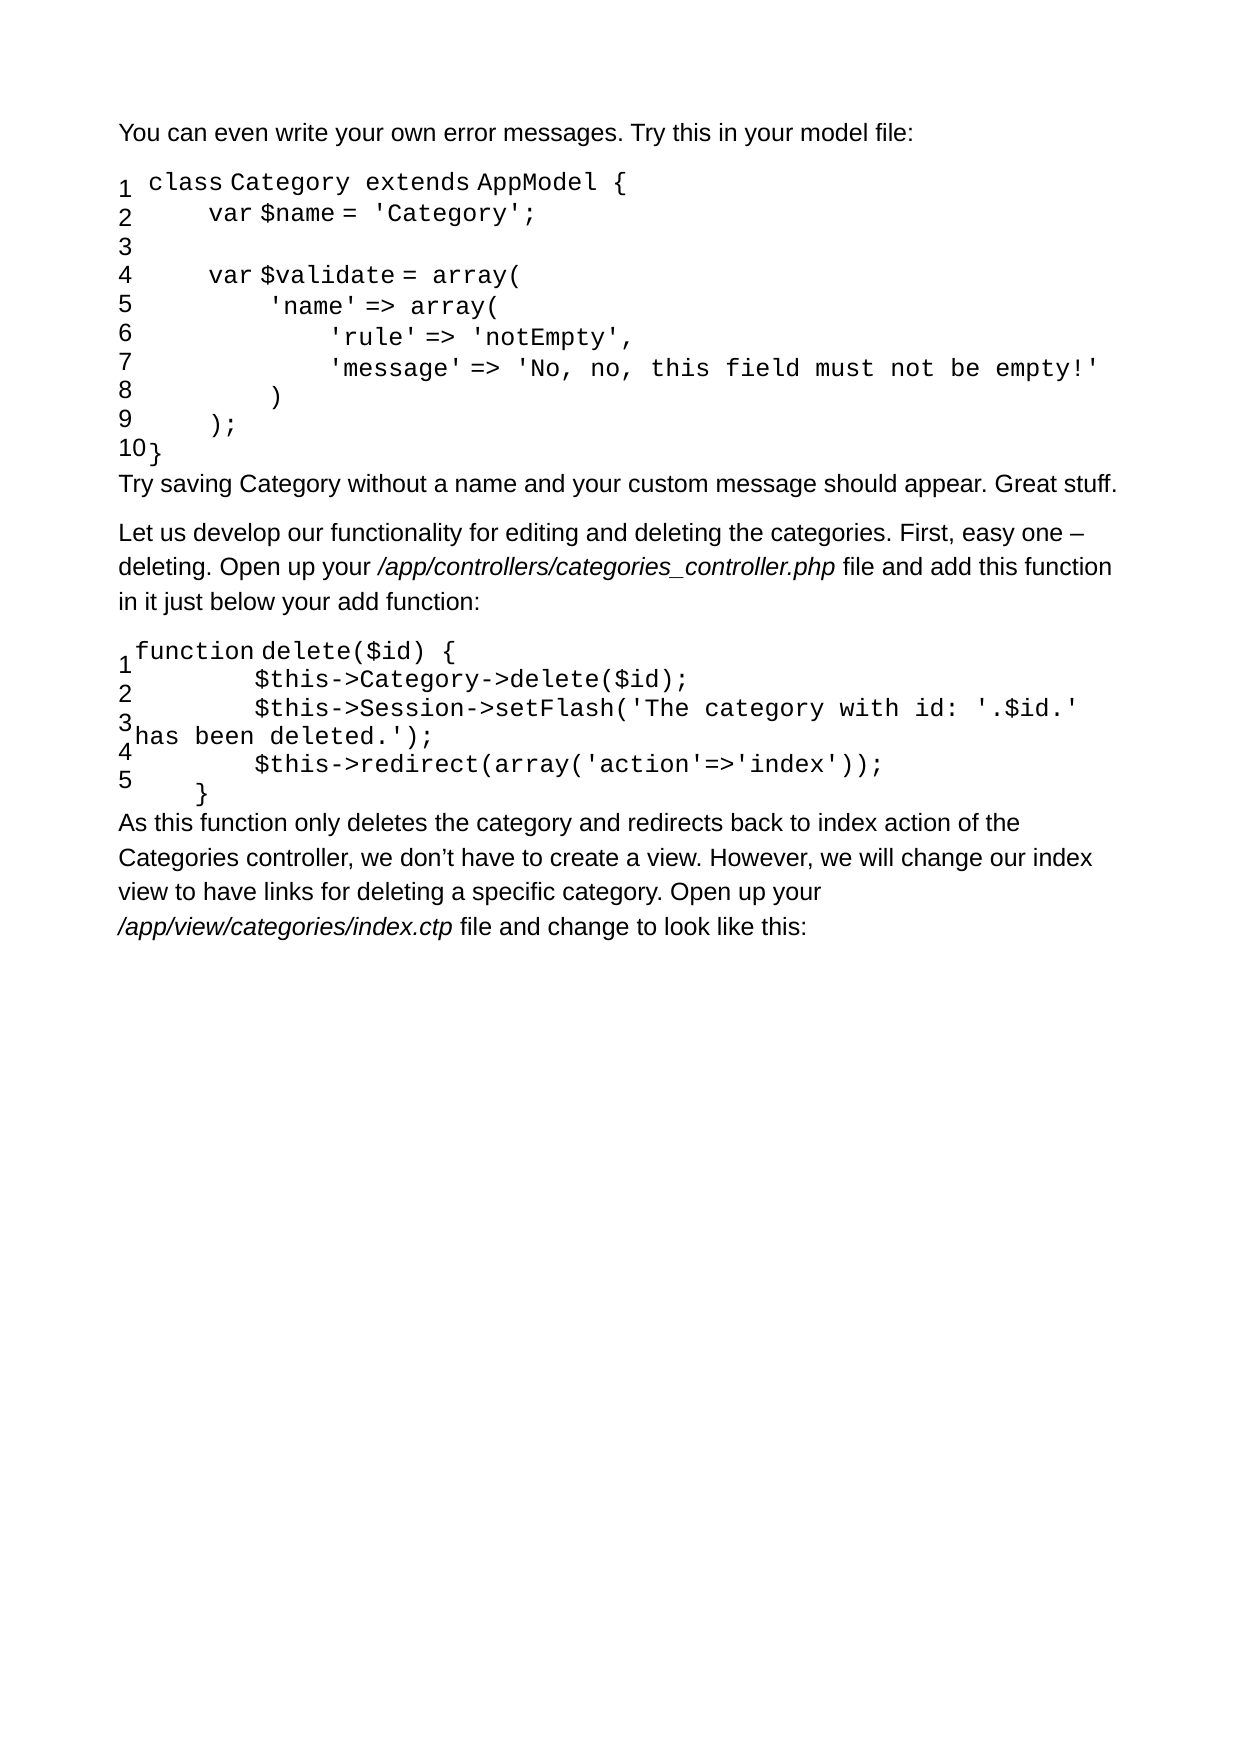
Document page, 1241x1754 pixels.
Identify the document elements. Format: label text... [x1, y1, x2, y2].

table_header 1 2 3 4 5 [118, 636, 134, 808]
text Try saving Category without a name and your custom message should appear. Great stuff. [118, 469, 1122, 497]
text Let us develop our functionality for editing and deleting the categories. First, easy one – deleting. Open up your /app/controllers/categories_controller.php file and add this function in it just below your add function: [118, 518, 1122, 616]
text As this function only deletes the category and redirects back to index action of the Categories controller, we don’t have to create a view. However, we will change our index view to have links for deleting a specific category. Open up your /app/view/categories/index.ctp file and change to look like this: [118, 808, 1122, 941]
table_header 1 2 3 4 5 6 7 8 9 10 [118, 167, 148, 469]
text You can even write your own error messages. Try this in your model file: [118, 118, 1122, 147]
table_header function delete($id) { $this->Category->delete($id); $this->Session->setFlash('The category with id: '.$id.' has been deleted.'); $this->redirect(array('action'=>'index')); } [134, 636, 1122, 808]
table_header class Category extends AppModel { var $name = 'Category'; var $validate = array( 'name' => array( 'rule' => 'notEmpty', 'message' => 'No, no, this field must not be empty!' ) ); } [148, 167, 1120, 469]
